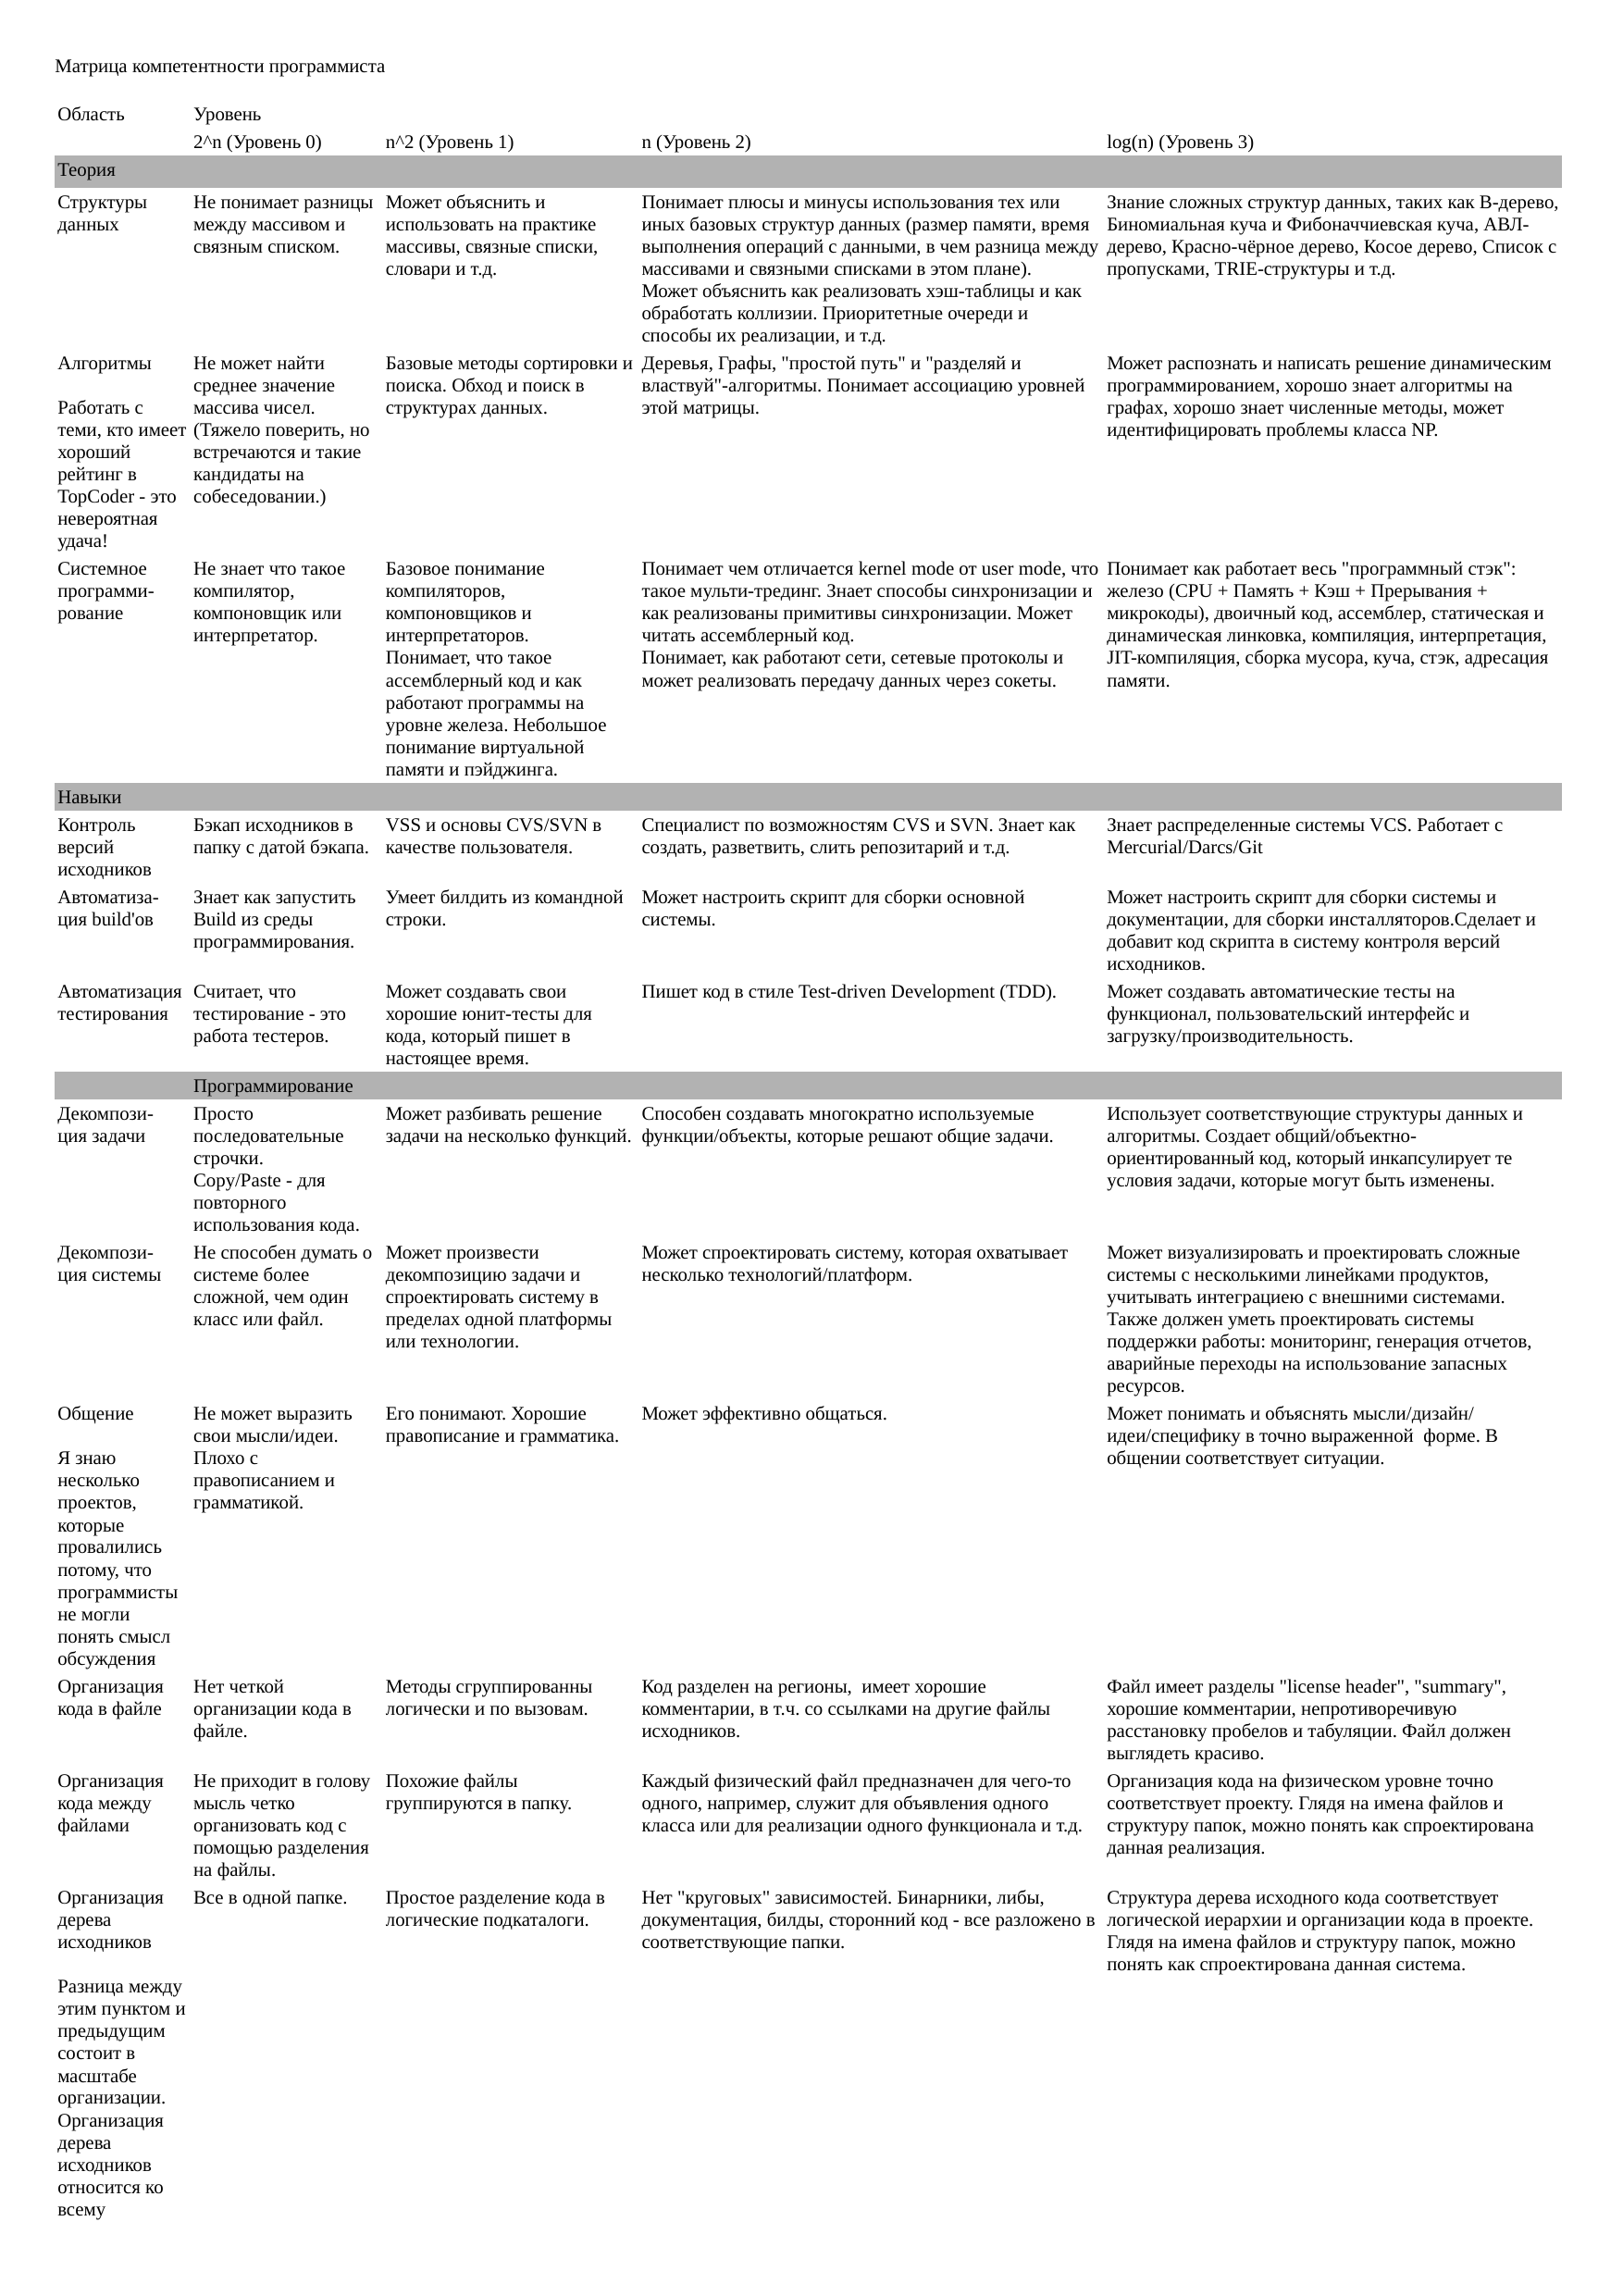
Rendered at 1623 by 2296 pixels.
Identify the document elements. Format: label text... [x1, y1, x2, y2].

table_cell Может настроить скрипт для сборки основной системы. [638, 883, 1104, 977]
table_cell [1104, 783, 1562, 811]
table_cell Умеет билдить из командной строки. [383, 883, 638, 977]
table_cell Понимает как работает весь "программный стэк": железо (CPU + Память + Кэш + Прерывания + микрокоды), двоичный код, ассемблер, статическая и динамическая линковка, компиляция, интерпретация, JIT-компиляция, сборка мусора, куча, стэк, адресация памяти. [1104, 554, 1562, 783]
table_cell Каждый физический файл предназначен для чего-то одного, например, служит для объявления одного класса или для реализации одного функционала и т.д. [638, 1767, 1104, 1883]
table_cell Файл имеет разделы "license header", "summary", хорошие комментарии, непротиворечивую расстановку пробелов и табуляции. Файл должен выглядеть красиво. [1104, 1672, 1562, 1767]
table_cell Структуры данных [55, 188, 191, 349]
table_cell Нет "круговых" зависимостей. Бинарники, либы, документация, билды, сторонний код - все разложено в соответствующие папки. [638, 1883, 1104, 2223]
table_cell [638, 1072, 1104, 1099]
table_cell [191, 783, 383, 811]
table_cell [383, 1072, 638, 1099]
table_cell Организация дерева исходников Разница между этим пунктом и предыдущим состоит в масштабе организации. Организация дерева исходников относится ко всему [55, 1883, 191, 2223]
table_cell Может понимать и объяснять мысли/дизайн/ идеи/специфику в точно выраженной форме. В общении соответствует ситуации. [1104, 1399, 1562, 1672]
table_cell VSS и основы CVS/SVN в качестве пользователя. [383, 811, 638, 883]
table_cell Нет четкой организации кода в файле. [191, 1672, 383, 1767]
table_cell Не может найти среднее значение массива чисел. (Тяжело поверить, но встречаются и такие кандидаты на собеседовании.) [191, 349, 383, 554]
table_cell Теория [55, 155, 191, 188]
table_cell Не знает что такое компилятор, компоновщик или интерпретатор. [191, 554, 383, 783]
table_cell Навыки [55, 783, 191, 811]
table_cell Организация кода в файле [55, 1672, 191, 1767]
table_cell Декомпози- ция системы [55, 1238, 191, 1399]
table_cell Простое разделение кода в логические подкаталоги. [383, 1883, 638, 2223]
table_cell Может распознать и написать решение динамическим программированием, хорошо знает алгоритмы на графах, хорошо знает численные методы, может идентифицировать проблемы класса NP. [1104, 349, 1562, 554]
table_cell Может создавать свои хорошие юнит-тесты для кода, который пишет в настоящее время. [383, 977, 638, 1072]
table_cell 2^n (Уровень 0) [191, 128, 383, 155]
table_cell [383, 155, 638, 188]
table_cell Все в одной папке. [191, 1883, 383, 2223]
table_cell Может спроектировать систему, которая охватывает несколько технологий/платформ. [638, 1238, 1104, 1399]
table_cell Контроль версий исходников [55, 811, 191, 883]
table_header [383, 101, 638, 128]
table_header Область [55, 101, 191, 128]
table_cell log(n) (Уровень 3) [1104, 128, 1562, 155]
table_cell [55, 1072, 191, 1099]
table_cell Его понимают. Хорошие правописание и грамматика. [383, 1399, 638, 1672]
table_cell Организация кода на физическом уровне точно соответствует проекту. Глядя на имена файлов и структуру папок, можно понять как спроектирована данная реализация. [1104, 1767, 1562, 1883]
table_cell Алгоритмы Работать с теми, кто имеет хороший рейтинг в TopCoder - это невероятная удача! [55, 349, 191, 554]
table_cell Пишет код в стиле Test-driven Development (TDD). [638, 977, 1104, 1072]
table_cell Специалист по возможностям CVS и SVN. Знает как создать, разветвить, слить репозитарий и т.д. [638, 811, 1104, 883]
table_cell Код разделен на регионы, имеет хорошие комментарии, в т.ч. со ссылками на другие файлы исходников. [638, 1672, 1104, 1767]
table_cell Может эффективно общаться. [638, 1399, 1104, 1672]
table_cell Не приходит в голову мысль четко организовать код с помощью разделения на файлы. [191, 1767, 383, 1883]
table_cell Похожие файлы группируются в папку. [383, 1767, 638, 1883]
table_cell Может создавать автоматические тесты на функционал, пользовательский интерфейс и загрузку/производительность. [1104, 977, 1562, 1072]
table_cell Базовое понимание компиляторов, компоновщиков и интерпретаторов. Понимает, что такое ассемблерный код и как работают программы на уровне железа. Небольшое понимание виртуальной памяти и пэйджинга. [383, 554, 638, 783]
table_cell Бэкап исходников в папку с датой бэкапа. [191, 811, 383, 883]
table_cell Просто последовательные строчки. Copy/Paste - для повторного использования кода. [191, 1099, 383, 1238]
table_cell Общение Я знаю несколько проектов, которые провалились потому, что программисты не могли понять смысл обсуждения [55, 1399, 191, 1672]
table_cell Системное программи- рование [55, 554, 191, 783]
table_cell Считает, что тестирование - это работа тестеров. [191, 977, 383, 1072]
table_cell [638, 155, 1104, 188]
table_cell Деревья, Графы, "простой путь" и "разделяй и властвуй"-алгоритмы. Понимает ассоциацию уровней этой матрицы. [638, 349, 1104, 554]
table_cell Может разбивать решение задачи на несколько функций. [383, 1099, 638, 1238]
table_header [1104, 101, 1562, 128]
table_cell Понимает плюсы и минусы использования тех или иных базовых структур данных (размер памяти, время выполнения операций с данными, в чем разница между массивами и связными списками в этом плане). Может объяснить как реализовать хэш-таблицы и как обработать коллизии. Приоритетные очереди и способы их реализации, и т.д. [638, 188, 1104, 349]
table_cell Автоматиза- ция build'ов [55, 883, 191, 977]
table_cell Может настроить скрипт для сборки системы и документации, для сборки инсталляторов.Сделает и добавит код скрипта в систему контроля версий исходников. [1104, 883, 1562, 977]
table_header [638, 101, 1104, 128]
table_cell Использует соответствующие структуры данных и алгоритмы. Создает общий/объектно-ориентированный код, который инкапсулирует те условия задачи, которые могут быть изменены. [1104, 1099, 1562, 1238]
table_cell Может объяснить и использовать на практике массивы, связные списки, словари и т.д. [383, 188, 638, 349]
table_cell Автоматизация тестирования [55, 977, 191, 1072]
table_cell Базовые методы сортировки и поиска. Обход и поиск в структурах данных. [383, 349, 638, 554]
table_cell [55, 128, 191, 155]
table_cell Не способен думать о системе более сложной, чем один класс или файл. [191, 1238, 383, 1399]
table_cell n (Уровень 2) [638, 128, 1104, 155]
table_cell [1104, 1072, 1562, 1099]
table_cell Знает распределенные системы VCS. Работает с Mercurial/Darcs/Git [1104, 811, 1562, 883]
table_cell n^2 (Уровень 1) [383, 128, 638, 155]
table_cell [383, 783, 638, 811]
table_cell Способен создавать многократно используемые функции/объекты, которые решают общие задачи. [638, 1099, 1104, 1238]
table_cell Может визуализировать и проектировать сложные системы с несколькими линейками продуктов, учитывать интеграциею с внешними системами. Также должен уметь проектировать системы поддержки работы: мониторинг, генерация отчетов, аварийные переходы на использование запасных ресурсов. [1104, 1238, 1562, 1399]
table_cell [191, 155, 383, 188]
table_cell [1104, 155, 1562, 188]
table_cell Структура дерева исходного кода соответствует логической иерархии и организации кода в проекте. Глядя на имена файлов и структуру папок, можно понять как спроектирована данная система. [1104, 1883, 1562, 2223]
table_cell Не может выразить свои мысли/идеи. Плохо с правописанием и грамматикой. [191, 1399, 383, 1672]
table_cell Может произвести декомпозицию задачи и спроектировать систему в пределах одной платформы или технологии. [383, 1238, 638, 1399]
table_cell [638, 783, 1104, 811]
table_cell Знание сложных структур данных, таких как B-дерево, Биномиальная куча и Фибоначчиевская куча, АВЛ-дерево, Красно-чёрное дерево, Косое дерево, Список с пропусками, TRIE-структуры и т.д. [1104, 188, 1562, 349]
table_cell Знает как запустить Build из среды программирования. [191, 883, 383, 977]
text Матрица компетентности программиста [55, 55, 1568, 77]
table_cell Методы сгруппированны логически и по вызовам. [383, 1672, 638, 1767]
table_header Уровень [191, 101, 383, 128]
table_cell Не понимает разницы между массивом и связным списком. [191, 188, 383, 349]
table_cell Организация кода между файлами [55, 1767, 191, 1883]
table_cell Программирование [191, 1072, 383, 1099]
table_cell Декомпози- ция задачи [55, 1099, 191, 1238]
table_cell Понимает чем отличается kernel mode от user mode, что такое мульти-трединг. Знает способы синхронизации и как реализованы примитивы синхронизации. Может читать ассемблерный код. Понимает, как работают сети, сетевые протоколы и может реализовать передачу данных через сокеты. [638, 554, 1104, 783]
